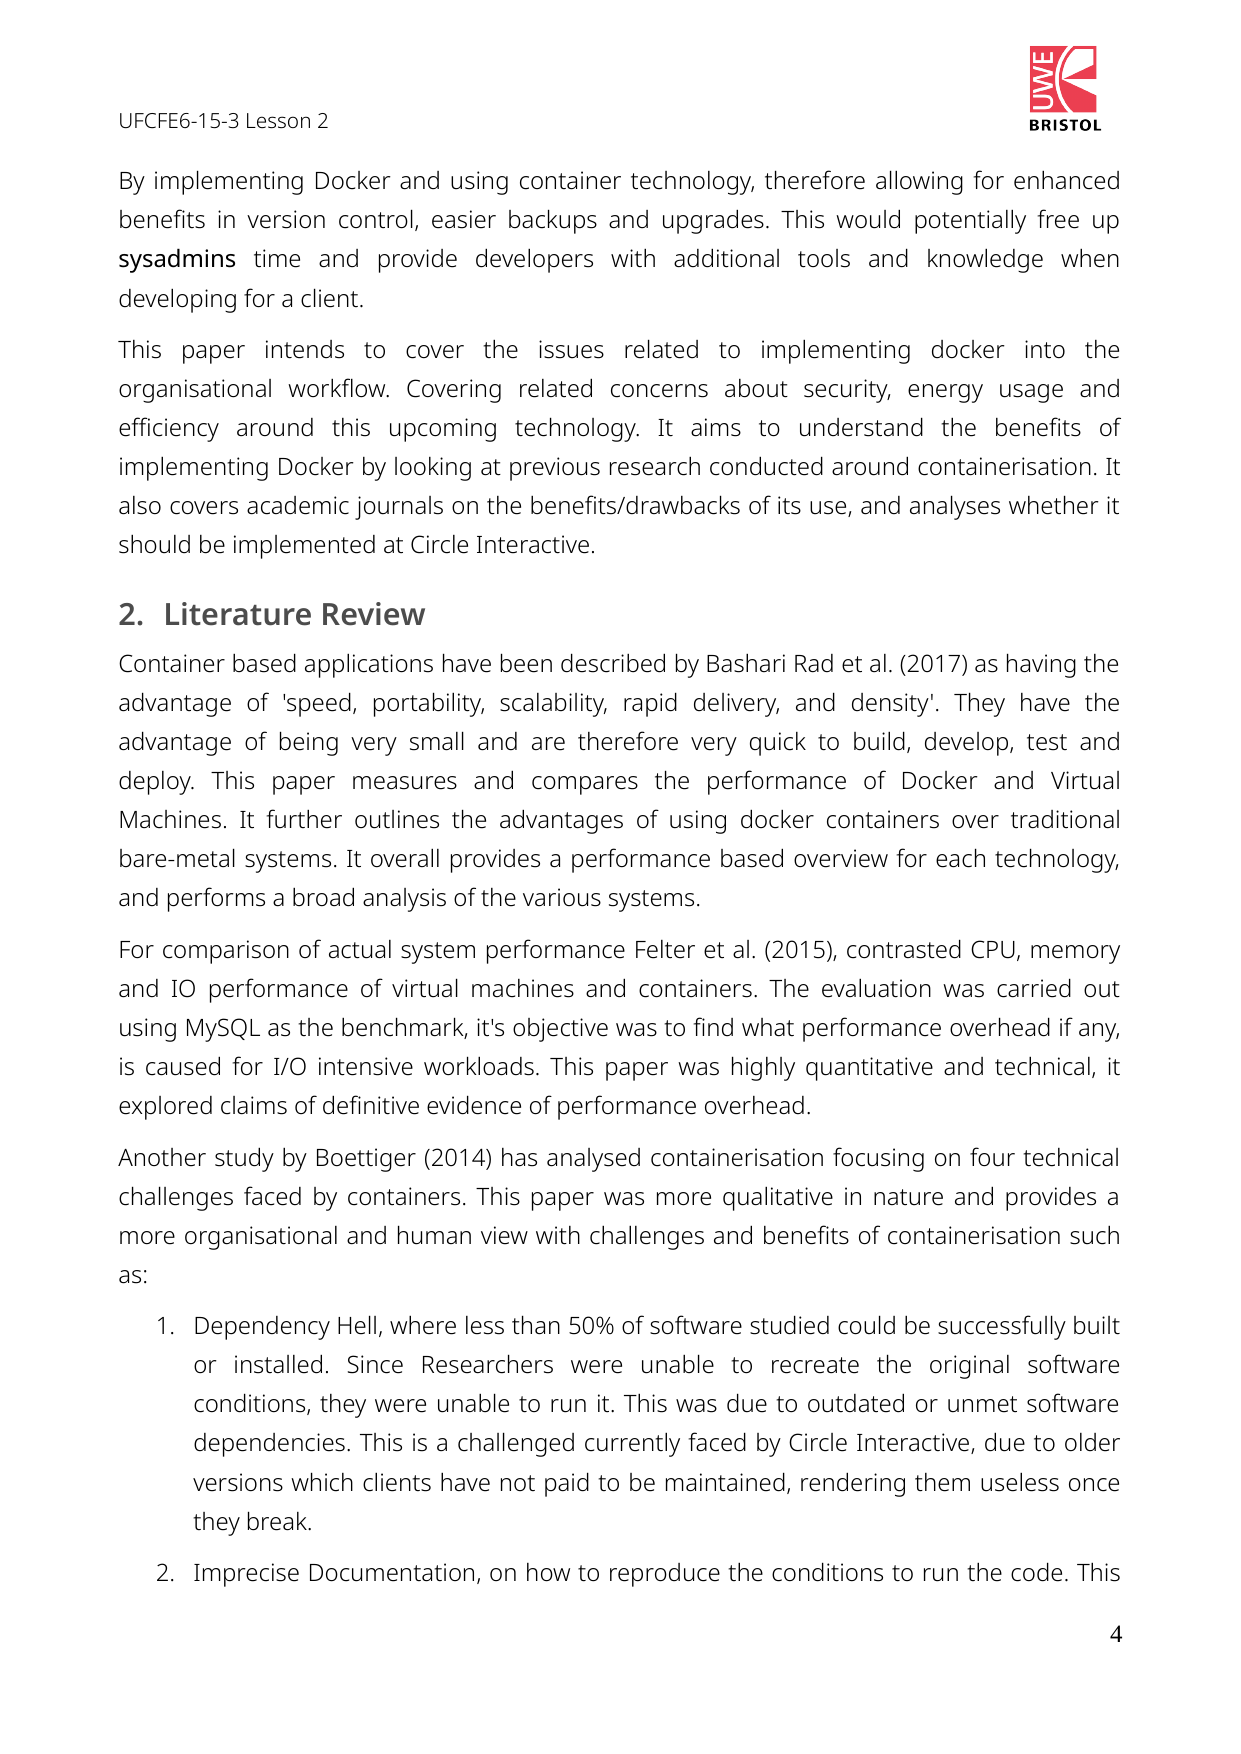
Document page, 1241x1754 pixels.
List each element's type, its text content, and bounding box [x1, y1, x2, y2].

text By implementing Docker and using container technology, therefore allowing for enhanced benefits in version control, easier backups and upgrades. This would potentially free up sysadmins time and provide developers with additional tools and knowledge when developing for a client. [118, 164, 1122, 314]
picture [1012, 35, 1119, 141]
text This paper intends to cover the issues related to implementing docker into the organisational workflow. Covering related concerns about security, energy usage and efficiency around this upcoming technology. It aims to understand the benefits of implementing Docker by looking at previous research conducted around containerisation. It also covers academic journals on the benefits/drawbacks of its use, and analyses whether it should be implemented at Circle Interactive. [118, 333, 1122, 561]
subtitle Literature Review [118, 592, 1122, 634]
list Dependency Hell, where less than 50% of software studied could be successfully built or installed. Since Researchers were unable to recreate the original software conditions, they were unable to run it. This was due to outdated or unmet software dependencies. This is a challenged currently faced by Circle Interactive, due to older versions which clients have not paid to be maintained, rendering them useless once they break. [156, 1309, 1122, 1537]
text For comparison of actual system performance Felter et al. (2015), contrasted CPU, memory and IO performance of virtual machines and containers. The evaluation was carried out using MySQL as the benchmark, it's objective was to find what performance overhead if any, is caused for I/O intensive workloads. This paper was highly quantitative and technical, it explored claims of definitive evidence of performance overhead. [118, 932, 1122, 1121]
text Container based applications have been described by Bashari Rad et al. (2017) as having the advantage of 'speed, portability, scalability, rapid delivery, and density'. They have the advantage of being very small and are therefore very quick to build, develop, test and deploy. This paper measures and compares the performance of Docker and Virtual Machines. It further outlines the advantages of using docker containers over traditional bare-metal systems. It overall provides a performance based overview for each technology, and performs a broad analysis of the various systems. [118, 647, 1122, 913]
text Another study by Boettiger (2014) has analysed containerisation focusing on four technical challenges faced by containers. This paper was more qualitative in nature and provides a more organisational and human view with challenges and benefits of containerisation such as: [118, 1140, 1122, 1290]
list Imprecise Documentation, on how to reproduce the conditions to run the code. This [156, 1556, 1122, 1588]
